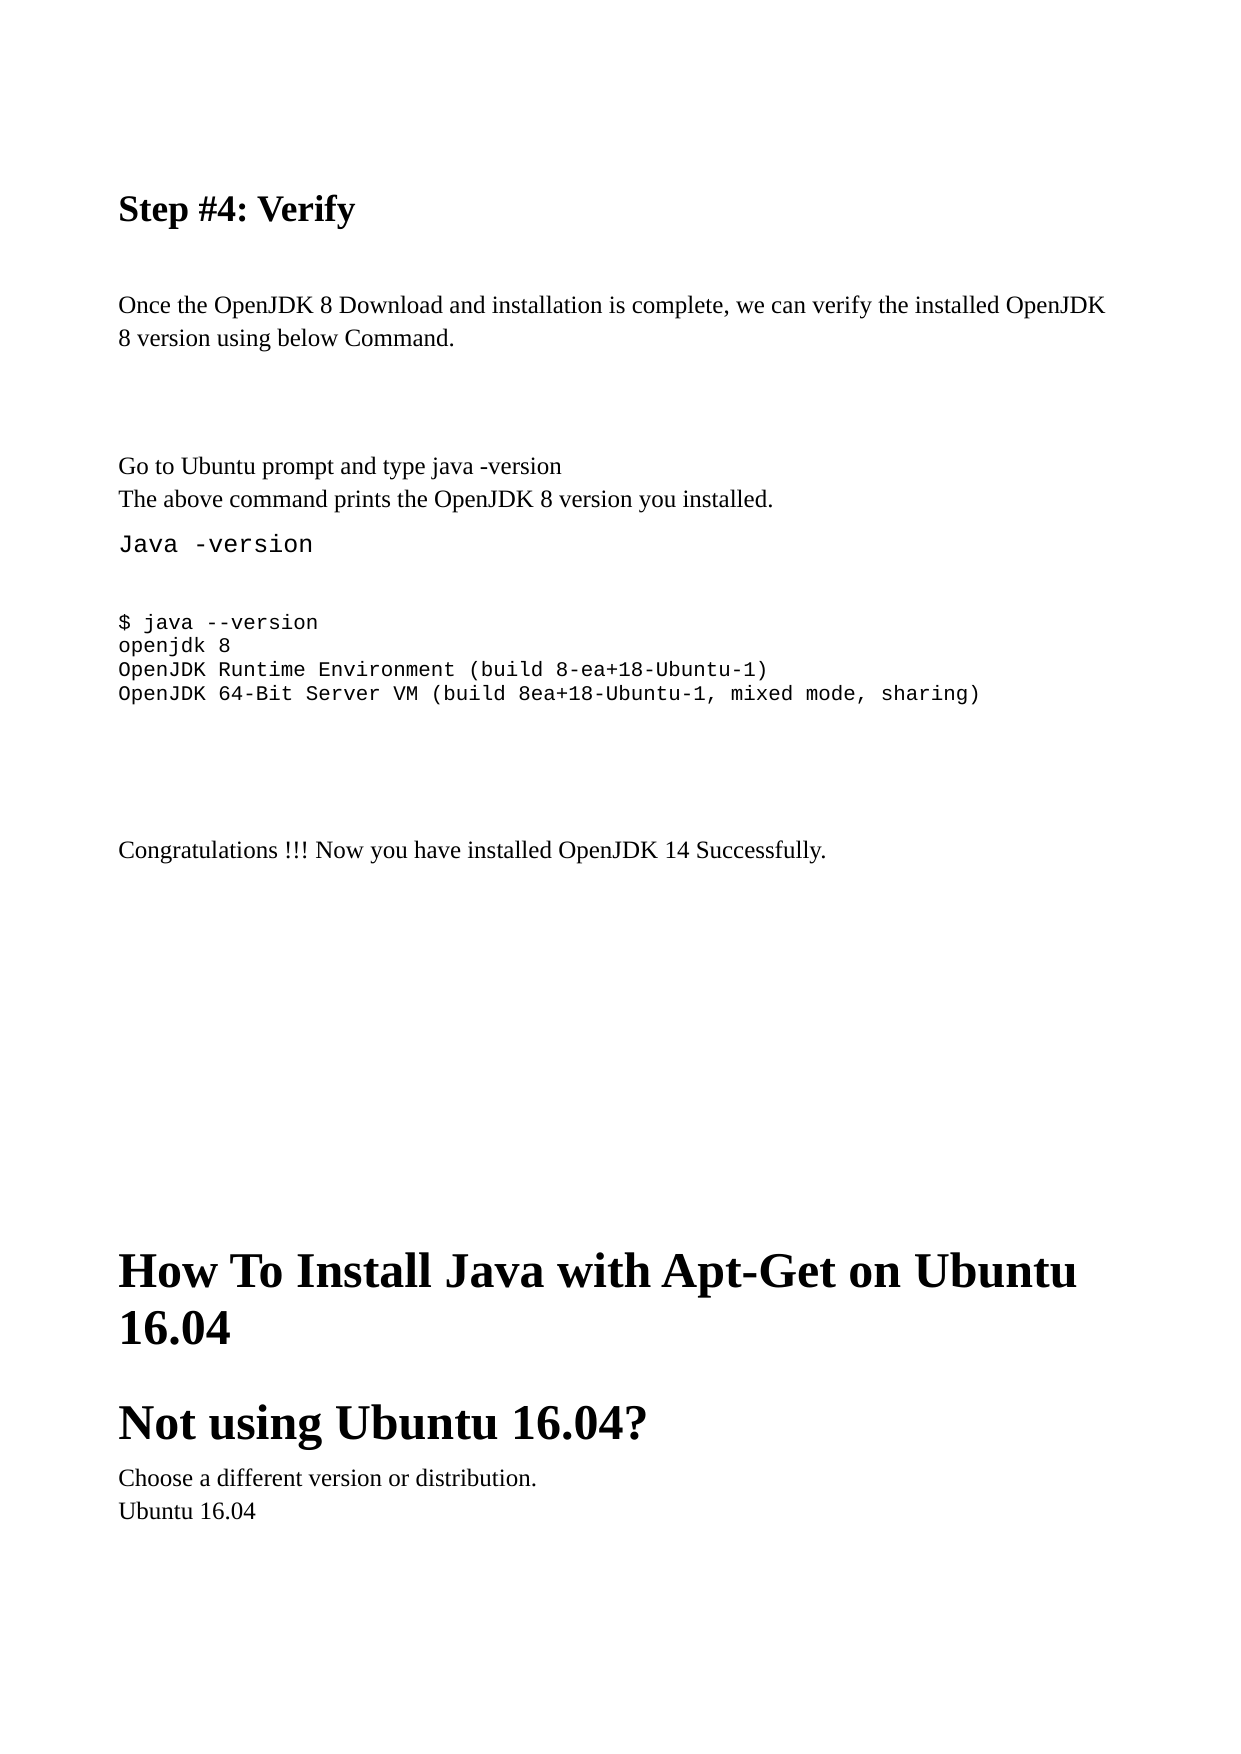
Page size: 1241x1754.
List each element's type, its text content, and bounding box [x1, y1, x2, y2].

text OpenJDK Runtime Environment (build 8-ea+18-Ubuntu-1) [118, 659, 1122, 683]
text Go to Ubuntu prompt and type java -version The above command prints the OpenJDK 8 version you installed. [118, 418, 1122, 513]
subtitle Not using Ubuntu 16.04? [118, 1393, 1122, 1451]
subtitle Step #4: Verify [118, 187, 1122, 230]
text Choose a different version or distribution. [118, 1463, 1122, 1492]
text Ubuntu 16.04 [118, 1496, 1122, 1525]
text Congratulations !!! Now you have installed OpenJDK 14 Successfully. [118, 736, 1122, 864]
text OpenJDK 64-Bit Server VM (build 8ea+18-Ubuntu-1, mixed mode, sharing) [118, 683, 1122, 706]
text Java -version [118, 532, 1122, 560]
text $ java --version [118, 612, 1122, 635]
subtitle How To Install Java with Apt-Get on Ubuntu 16.04 [118, 1241, 1122, 1356]
text Once the OpenJDK 8 Download and installation is complete, we can verify the installed OpenJDK 8 version using below Command. [118, 290, 1122, 352]
text openjdk 8 [118, 635, 1122, 659]
